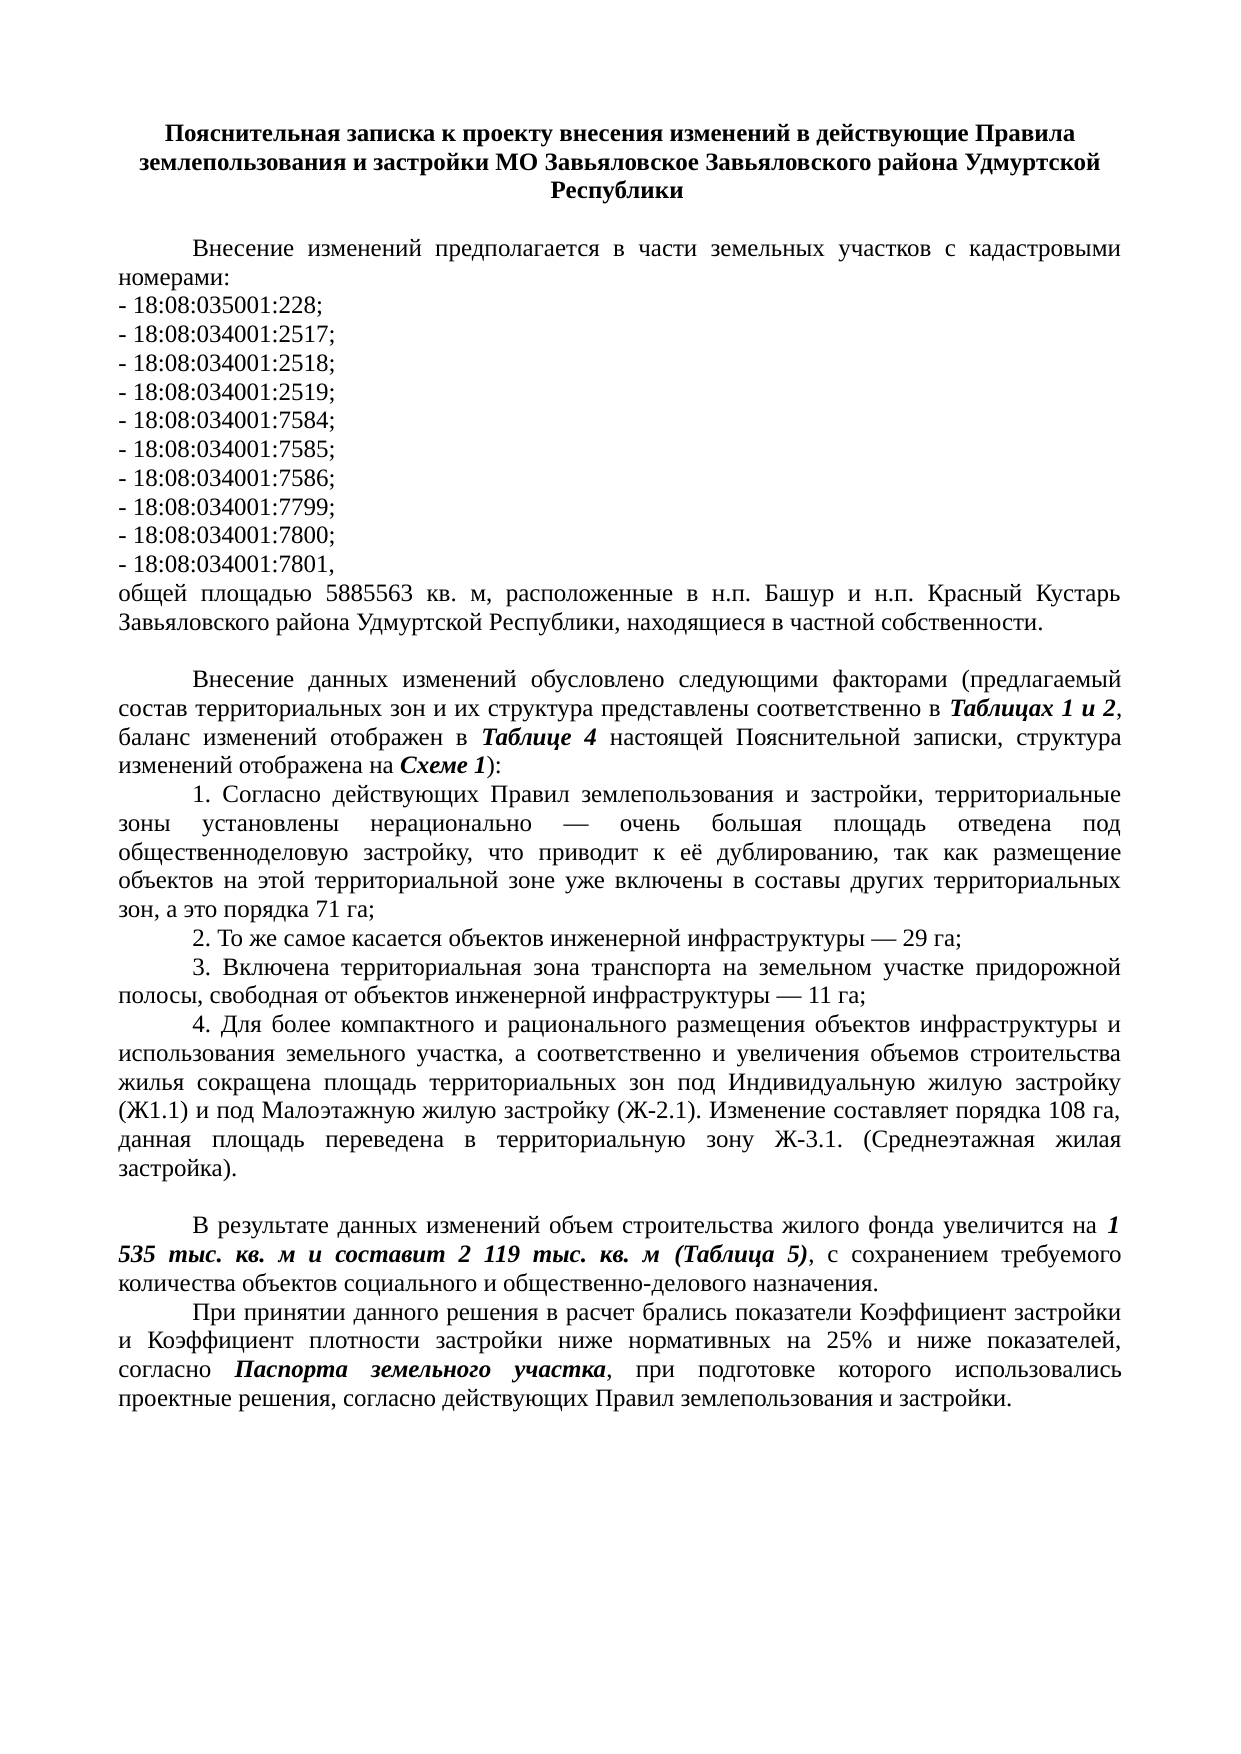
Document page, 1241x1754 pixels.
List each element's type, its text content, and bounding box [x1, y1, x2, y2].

text Внесение изменений предполагается в части земельных участков с кадастровыми номерами: [118, 233, 1122, 291]
text 3. Включена территориальная зона транспорта на земельном участке придорожной полосы, свободная от объектов инженерной инфраструктуры — 11 га; [118, 952, 1122, 1009]
text - 18:08:034001:2517; [118, 319, 1122, 348]
text Пояснительная записка к проекту внесения изменений в действующие Правила землепользования и застройки МО Завьяловское Завьяловского района Удмуртской Республики [118, 118, 1122, 204]
text - 18:08:034001:7799; [118, 492, 1122, 521]
text При принятии данного решения в расчет брались показатели Коэффициент застройки и Коэффициент плотности застройки ниже нормативных на 25% и ниже показателей, согласно Паспорта земельного участка, при подготовке которого использовались проектные решения, согласно действующих Правил землепользования и застройки. [118, 1297, 1122, 1412]
text - 18:08:034001:7585; [118, 434, 1122, 463]
text - 18:08:034001:2519; [118, 377, 1122, 406]
text - 18:08:035001:228; [118, 291, 1122, 319]
text - 18:08:034001:2518; [118, 348, 1122, 377]
text - 18:08:034001:7586; [118, 463, 1122, 492]
text 2. То же самое касается объектов инженерной инфраструктуры — 29 га; [118, 923, 1122, 952]
text Внесение данных изменений обусловлено следующими факторами (предлагаемый состав территориальных зон и их структура представлены соответственно в Таблицах 1 и 2, баланс изменений отображен в Таблице 4 настоящей Пояснительной записки, структура изменений отображена на Схеме 1): [118, 664, 1122, 779]
text - 18:08:034001:7584; [118, 406, 1122, 434]
text 4. Для более компактного и рационального размещения объектов инфраструктуры и использования земельного участка, а соответственно и увеличения объемов строительства жилья сокращена площадь территориальных зон под Индивидуальную жилую застройку (Ж1.1) и под Малоэтажную жилую застройку (Ж-2.1). Изменение составляет порядка 108 га, данная площадь переведена в территориальную зону Ж-3.1. (Среднеэтажная жилая застройка). [118, 1009, 1122, 1182]
text - 18:08:034001:7800; [118, 521, 1122, 549]
text В результате данных изменений объем строительства жилого фонда увеличится на 1 535 тыс. кв. м и составит 2 119 тыс. кв. м (Таблица 5), с сохранением требуемого количества объектов социального и общественно-делового назначения. [118, 1211, 1122, 1297]
text - 18:08:034001:7801, [118, 549, 1122, 578]
text 1. Согласно действующих Правил землепользования и застройки, территориальные зоны установлены нерационально — очень большая площадь отведена под общественноделовую застройку, что приводит к её дублированию, так как размещение объектов на этой территориальной зоне уже включены в составы других территориальных зон, а это порядка 71 га; [118, 779, 1122, 923]
text общей площадью 5885563 кв. м, расположенные в н.п. Башур и н.п. Красный Кустарь Завьяловского района Удмуртской Республики, находящиеся в частной собственности. [118, 578, 1122, 636]
